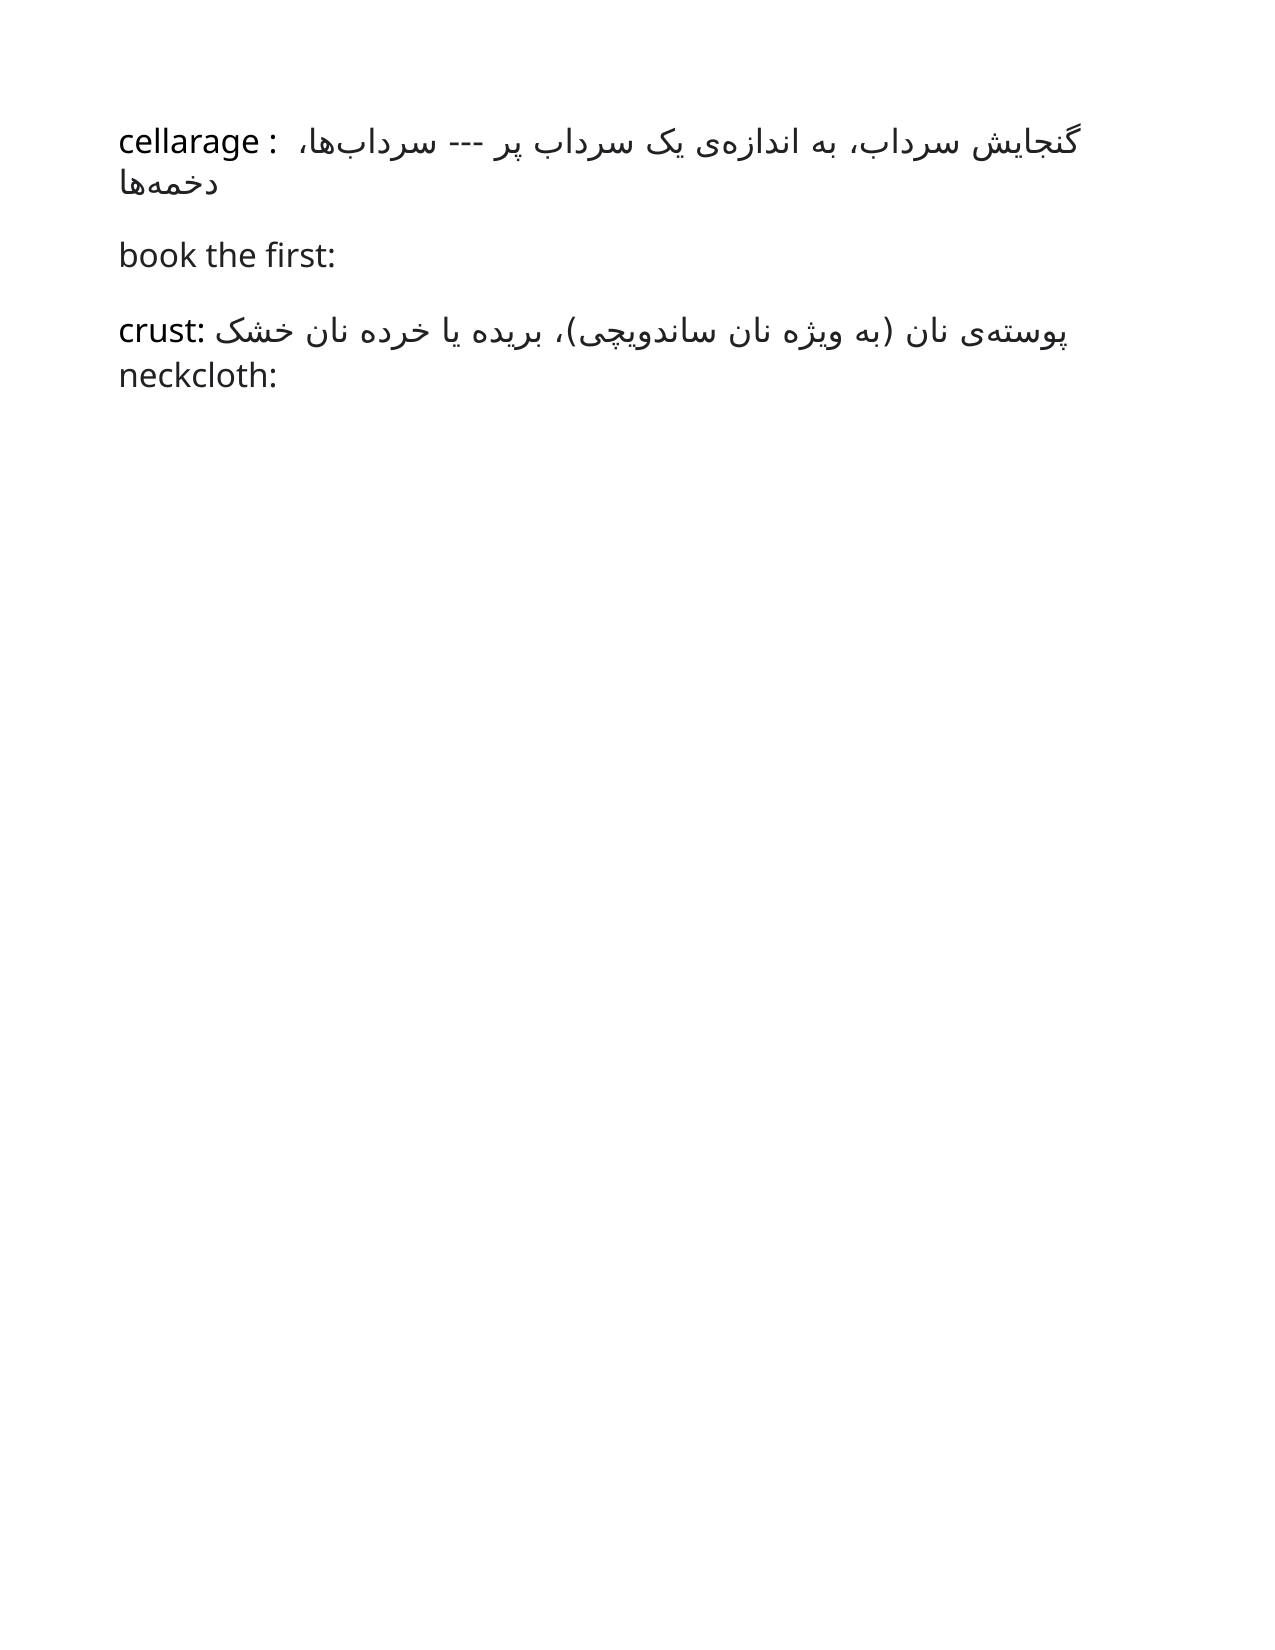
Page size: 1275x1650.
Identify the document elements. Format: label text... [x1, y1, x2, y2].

text cellarage : گنجایش سرداب، به اندازه‌ی یک سرداب پر --- سرداب‌ها، دخمه‌ها [118, 118, 1157, 202]
text crust: پوسته‌ی نان (به ویژه نان ساندویچی)، بریده یا خرده نان خشک neckcloth: [118, 307, 1157, 398]
text book the first: [118, 232, 1157, 277]
